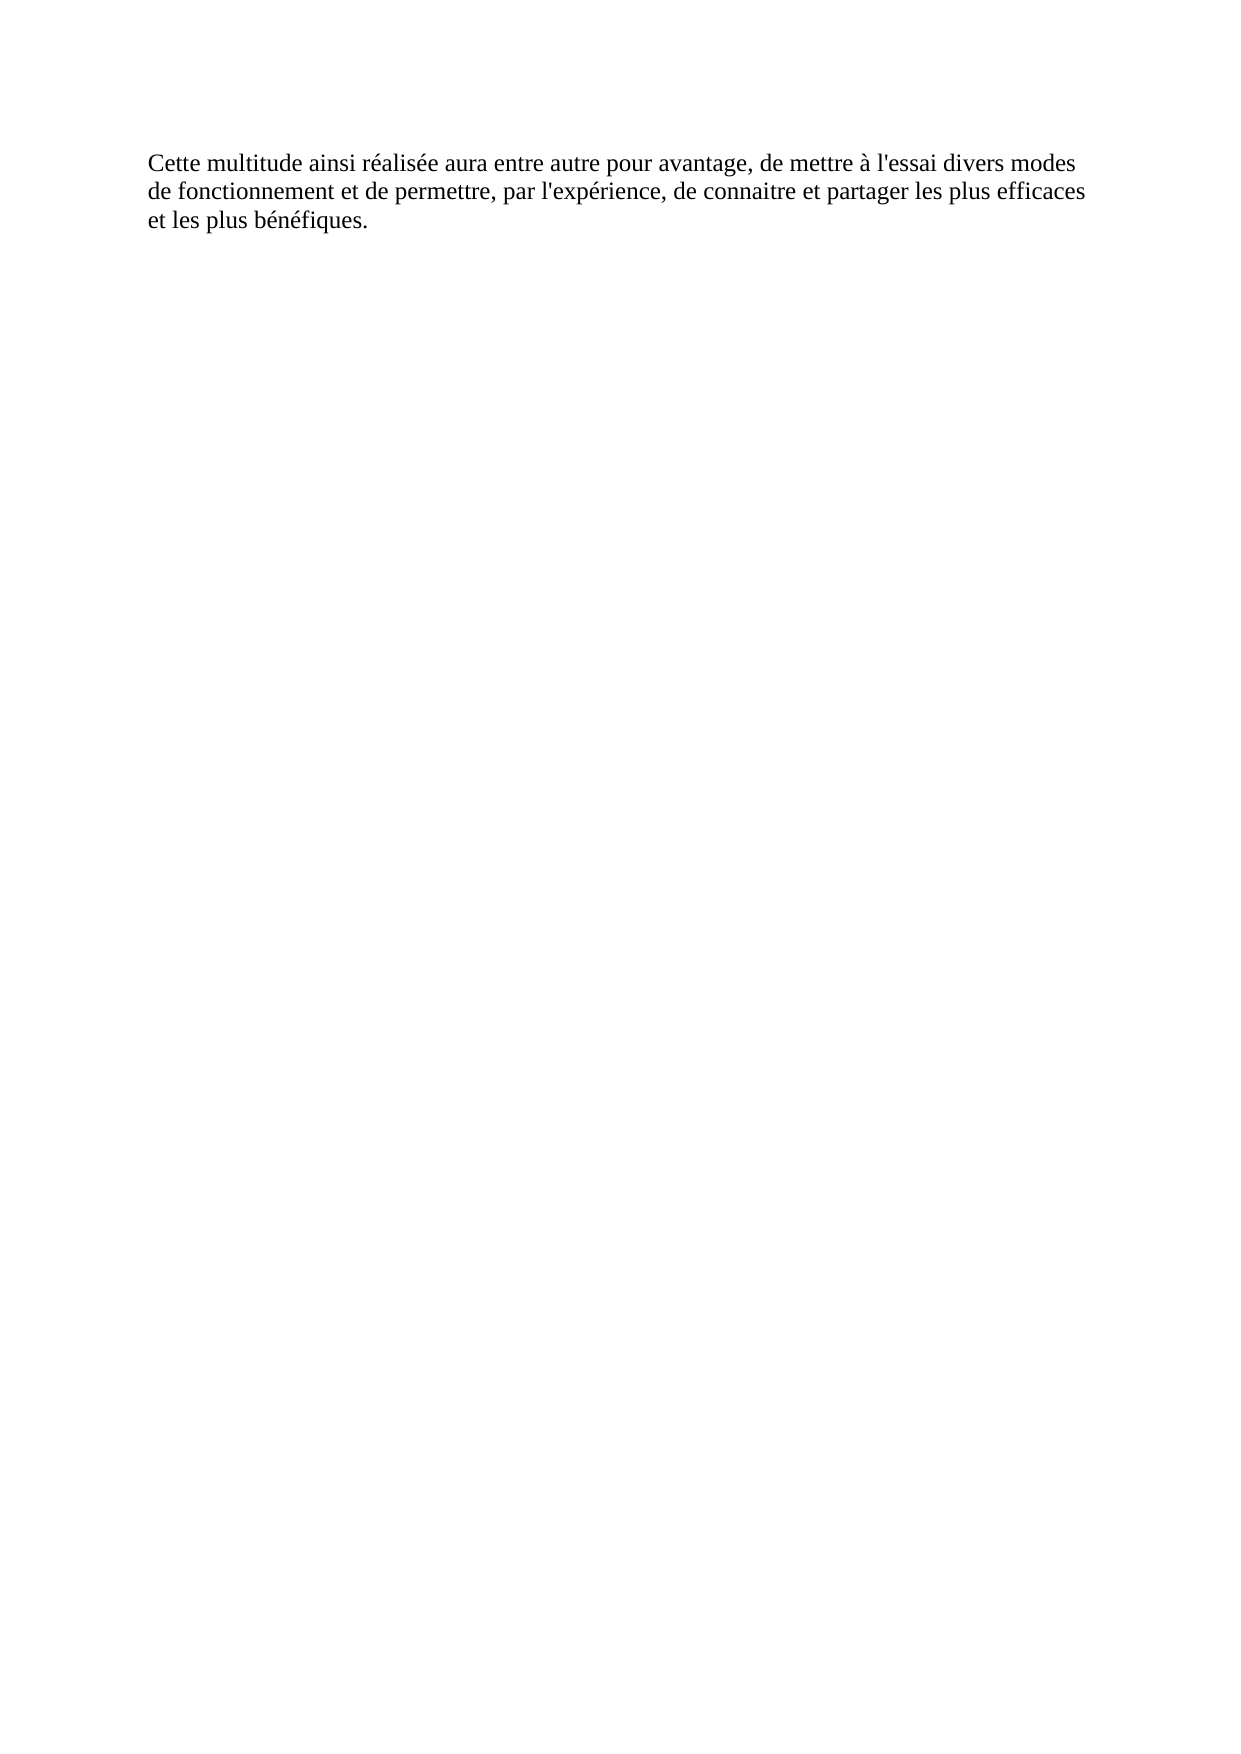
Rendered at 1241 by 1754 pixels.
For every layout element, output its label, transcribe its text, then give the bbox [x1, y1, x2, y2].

text Cette multitude ainsi réalisée aura entre autre pour avantage, de mettre à l'essai divers modes de fonctionnement et de permettre, par l'expérience, de connaitre et partager les plus efficaces et les plus bénéfiques. [148, 148, 1093, 234]
